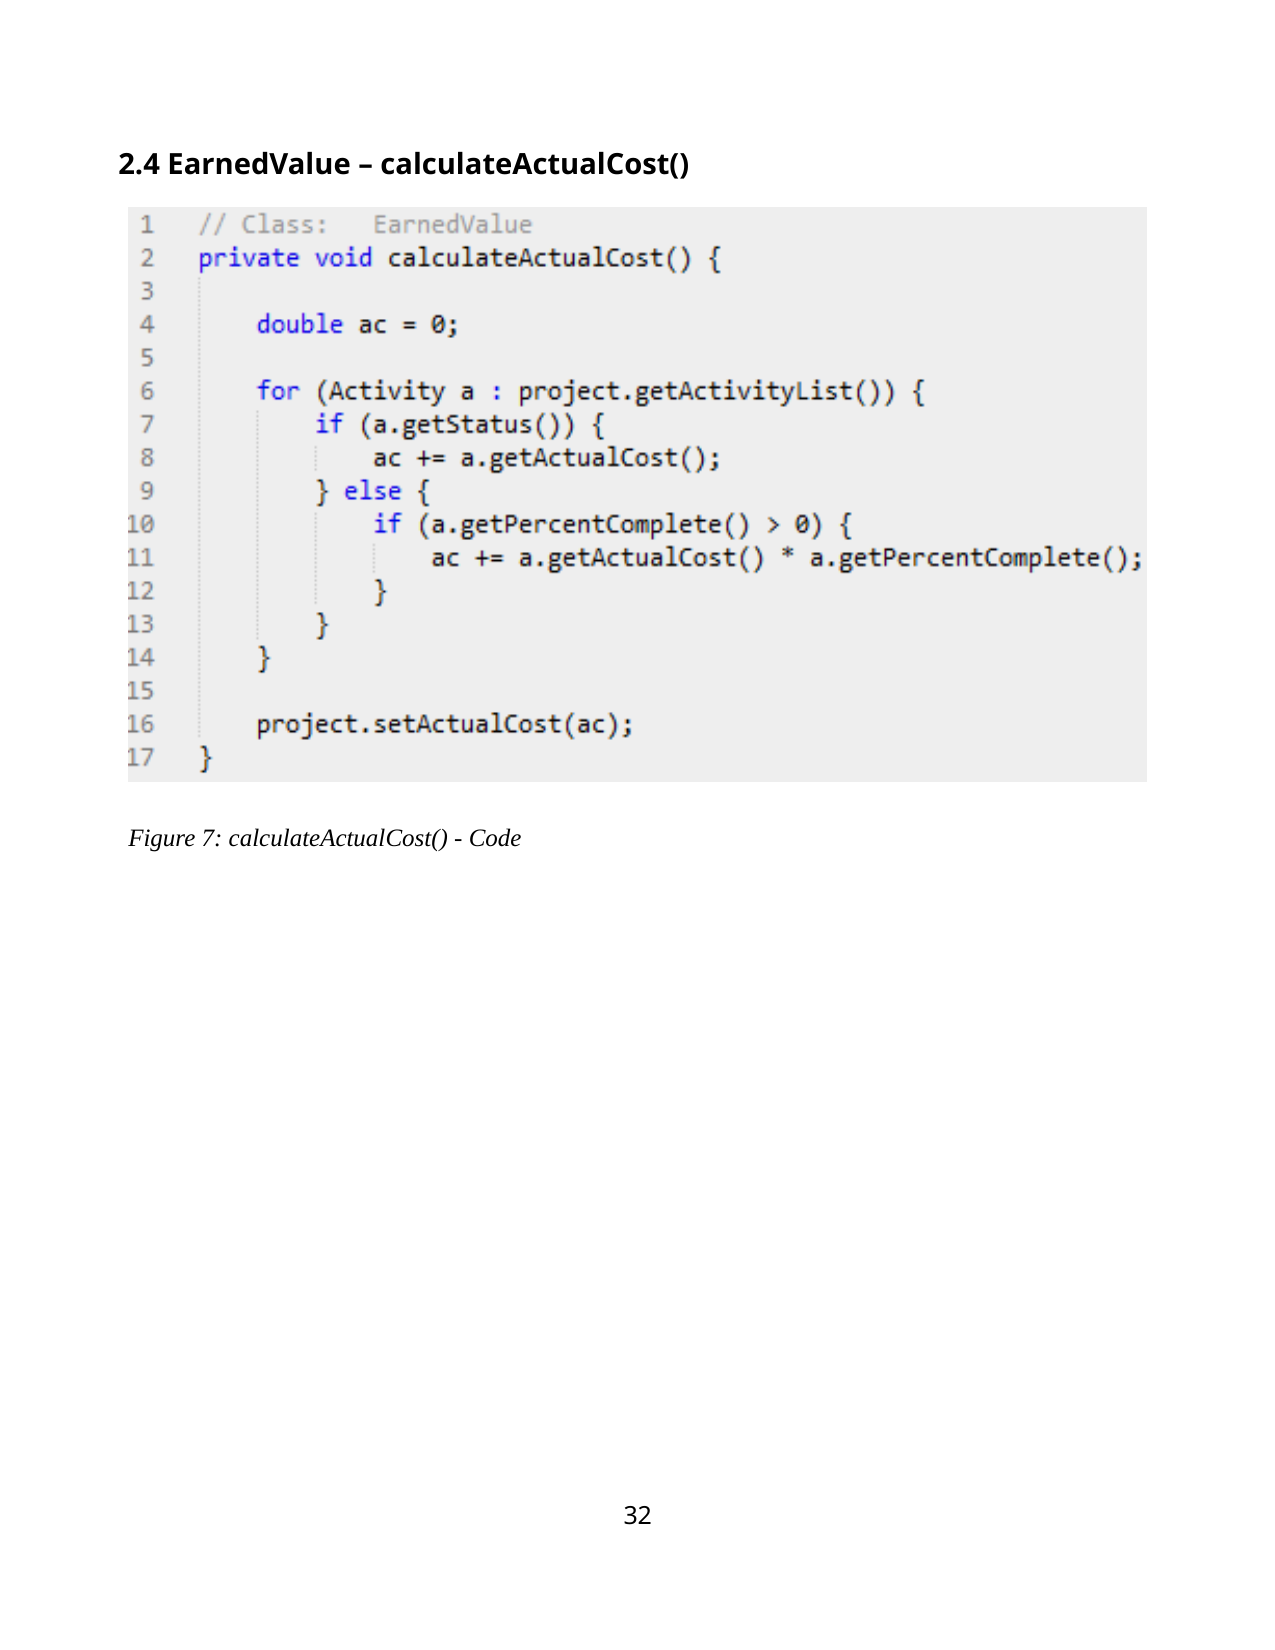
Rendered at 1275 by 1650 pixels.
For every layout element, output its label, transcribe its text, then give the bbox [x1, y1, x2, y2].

text Figure 7: calculateActualCost() - Code [128, 823, 1147, 852]
subtitle 2.4 EarnedValue – calculateActualCost() [118, 143, 1157, 183]
picture [128, 207, 1147, 782]
